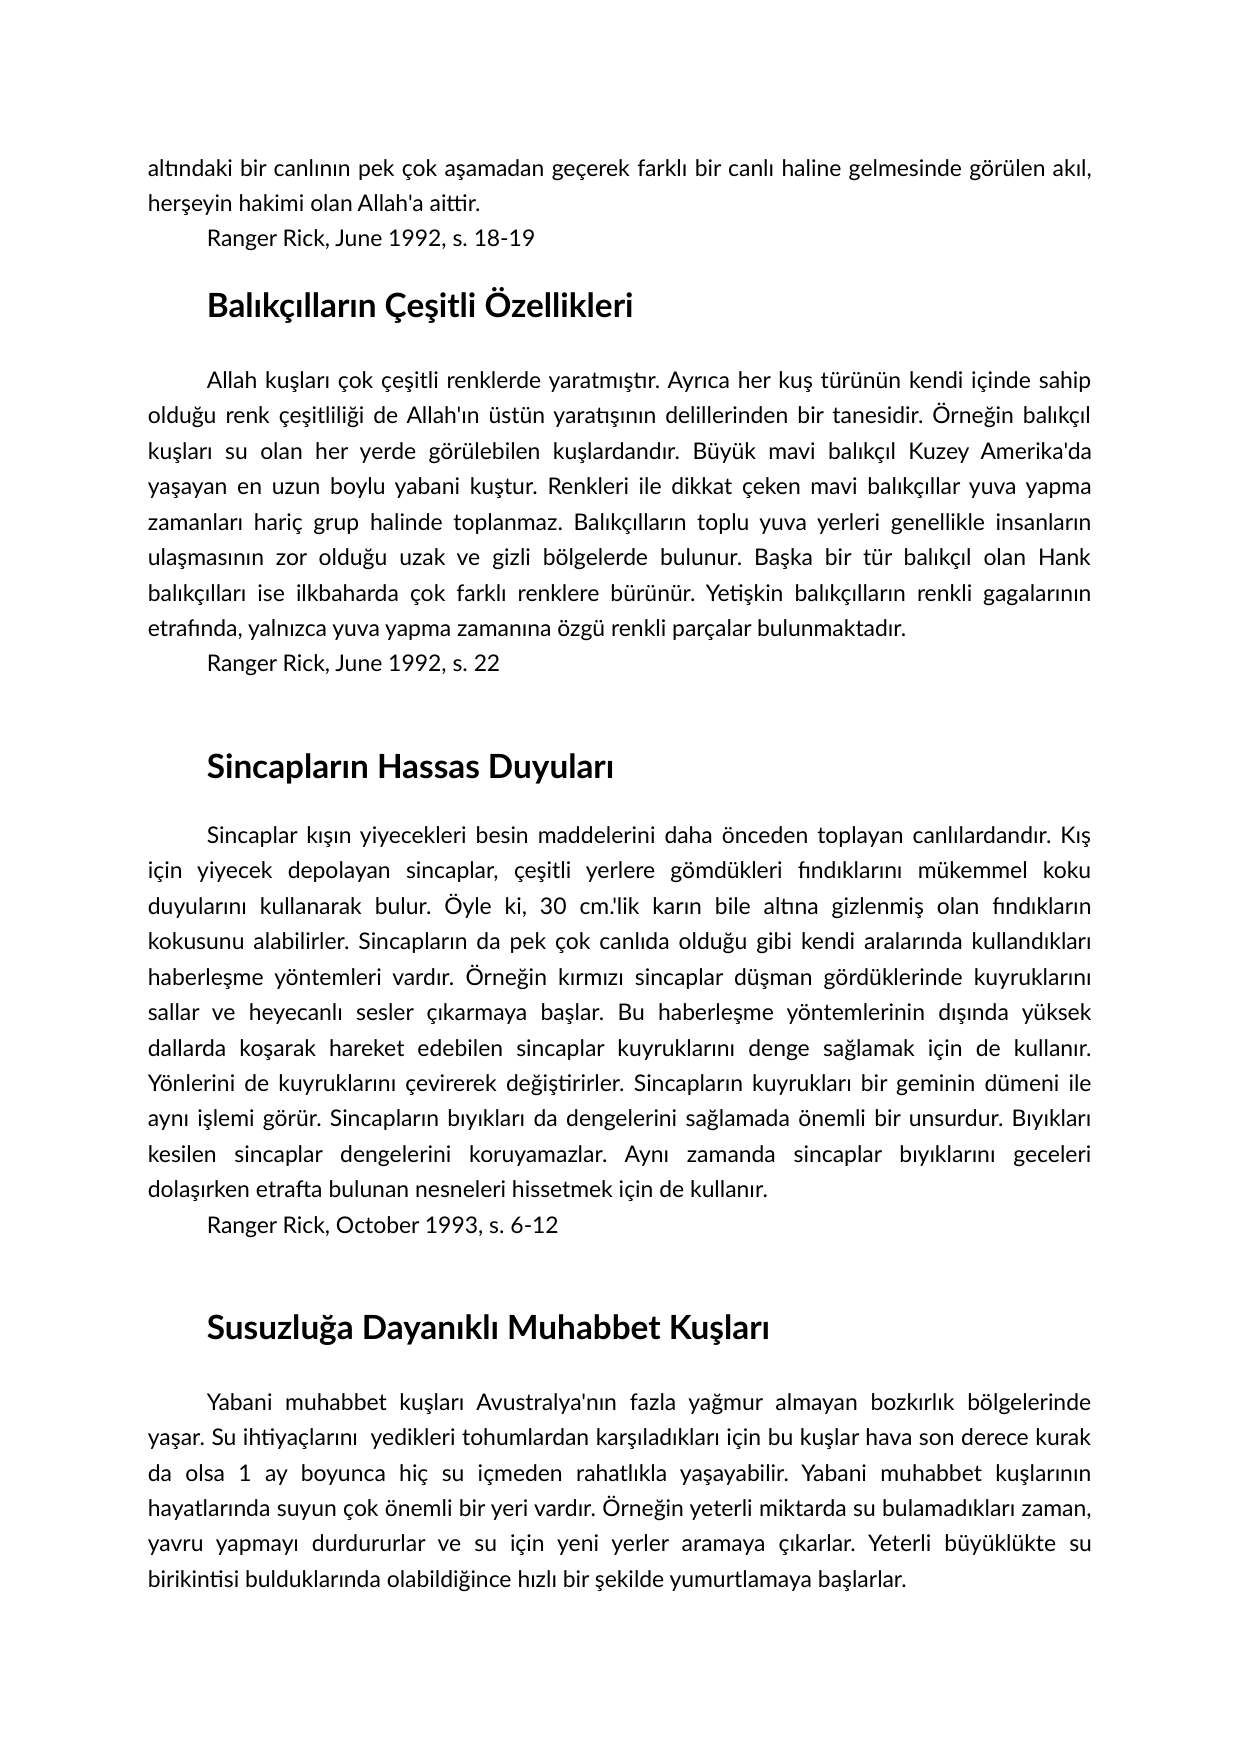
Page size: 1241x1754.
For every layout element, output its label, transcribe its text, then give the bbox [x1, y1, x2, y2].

subtitle Susuzluğa Dayanıklı Muhabbet Kuşları [148, 1311, 1093, 1346]
text Ranger Rick, October 1993, s. 6-12 [148, 1205, 1093, 1240]
subtitle Balıkçılların Çeşitli Özellikleri [148, 289, 1093, 325]
text Allah kuşları çok çeşitli renklerde yaratmıştır. Ayrıca her kuş türünün kendi içinde sahip olduğu renk çeşitliliği de Allah'ın üstün yaratışının delillerinden bir tanesidir. Örneğin balıkçıl kuşları su olan her yerde görülebilen kuşlardandır. Büyük mavi balıkçıl Kuzey Amerika'da yaşayan en uzun boylu yabani kuştur. Renkleri ile dikkat çeken mavi balıkçıllar yuva yapma zamanları hariç grup halinde toplanmaz. Balıkçılların toplu yuva yerleri genellikle insanların ulaşmasının zor olduğu uzak ve gizli bölgelerde bulunur. Başka bir tür balıkçıl olan Hank balıkçılları ise ilkbaharda çok farklı renklere bürünür. Yetişkin balıkçılların renkli gagalarının etrafında, yalnızca yuva yapma zamanına özgü renkli parçalar bulunmaktadır. [148, 360, 1093, 643]
text Yabani muhabbet kuşları Avustralya'nın fazla yağmur almayan bozkırlık bölgelerinde yaşar. Su ihtiyaçlarını yedikleri tohumlardan karşıladıkları için bu kuşlar hava son derece kurak da olsa 1 ay boyunca hiç su içmeden rahatlıkla yaşayabilir. Yabani muhabbet kuşlarının hayatlarında suyun çok önemli bir yeri vardır. Örneğin yeterli miktarda su bulamadıkları zaman, yavru yapmayı durdururlar ve su için yeni yerler aramaya çıkarlar. Yeterli büyüklükte su birikintisi bulduklarında olabildiğince hızlı bir şekilde yumurtlamaya başlarlar. [148, 1382, 1093, 1594]
text Ranger Rick, June 1992, s. 18-19 [148, 218, 1093, 254]
text altındaki bir canlının pek çok aşamadan geçerek farklı bir canlı haline gelmesinde görülen akıl, herşeyin hakimi olan Allah'a aittir. [148, 148, 1093, 218]
subtitle Sincapların Hassas Duyuları [148, 750, 1093, 785]
text Ranger Rick, June 1992, s. 22 [148, 643, 1093, 679]
text Sincaplar kışın yiyecekleri besin maddelerini daha önceden toplayan canlılardandır. Kış için yiyecek depolayan sincaplar, çeşitli yerlere gömdükleri fındıklarını mükemmel koku duyularını kullanarak bulur. Öyle ki, 30 cm.'lik karın bile altına gizlenmiş olan fındıkların kokusunu alabilirler. Sincapların da pek çok canlıda olduğu gibi kendi aralarında kullandıkları haberleşme yöntemleri vardır. Örneğin kırmızı sincaplar düşman gördüklerinde kuyruklarını sallar ve heyecanlı sesler çıkarmaya başlar. Bu haberleşme yöntemlerinin dışında yüksek dallarda koşarak hareket edebilen sincaplar kuyruklarını denge sağlamak için de kullanır. Yönlerini de kuyruklarını çevirerek değiştirirler. Sincapların kuyrukları bir geminin dümeni ile aynı işlemi görür. Sincapların bıyıkları da dengelerini sağlamada önemli bir unsurdur. Bıyıkları kesilen sincaplar dengelerini koruyamazlar. Aynı zamanda sincaplar bıyıklarını geceleri dolaşırken etrafta bulunan nesneleri hissetmek için de kullanır. [148, 815, 1093, 1205]
